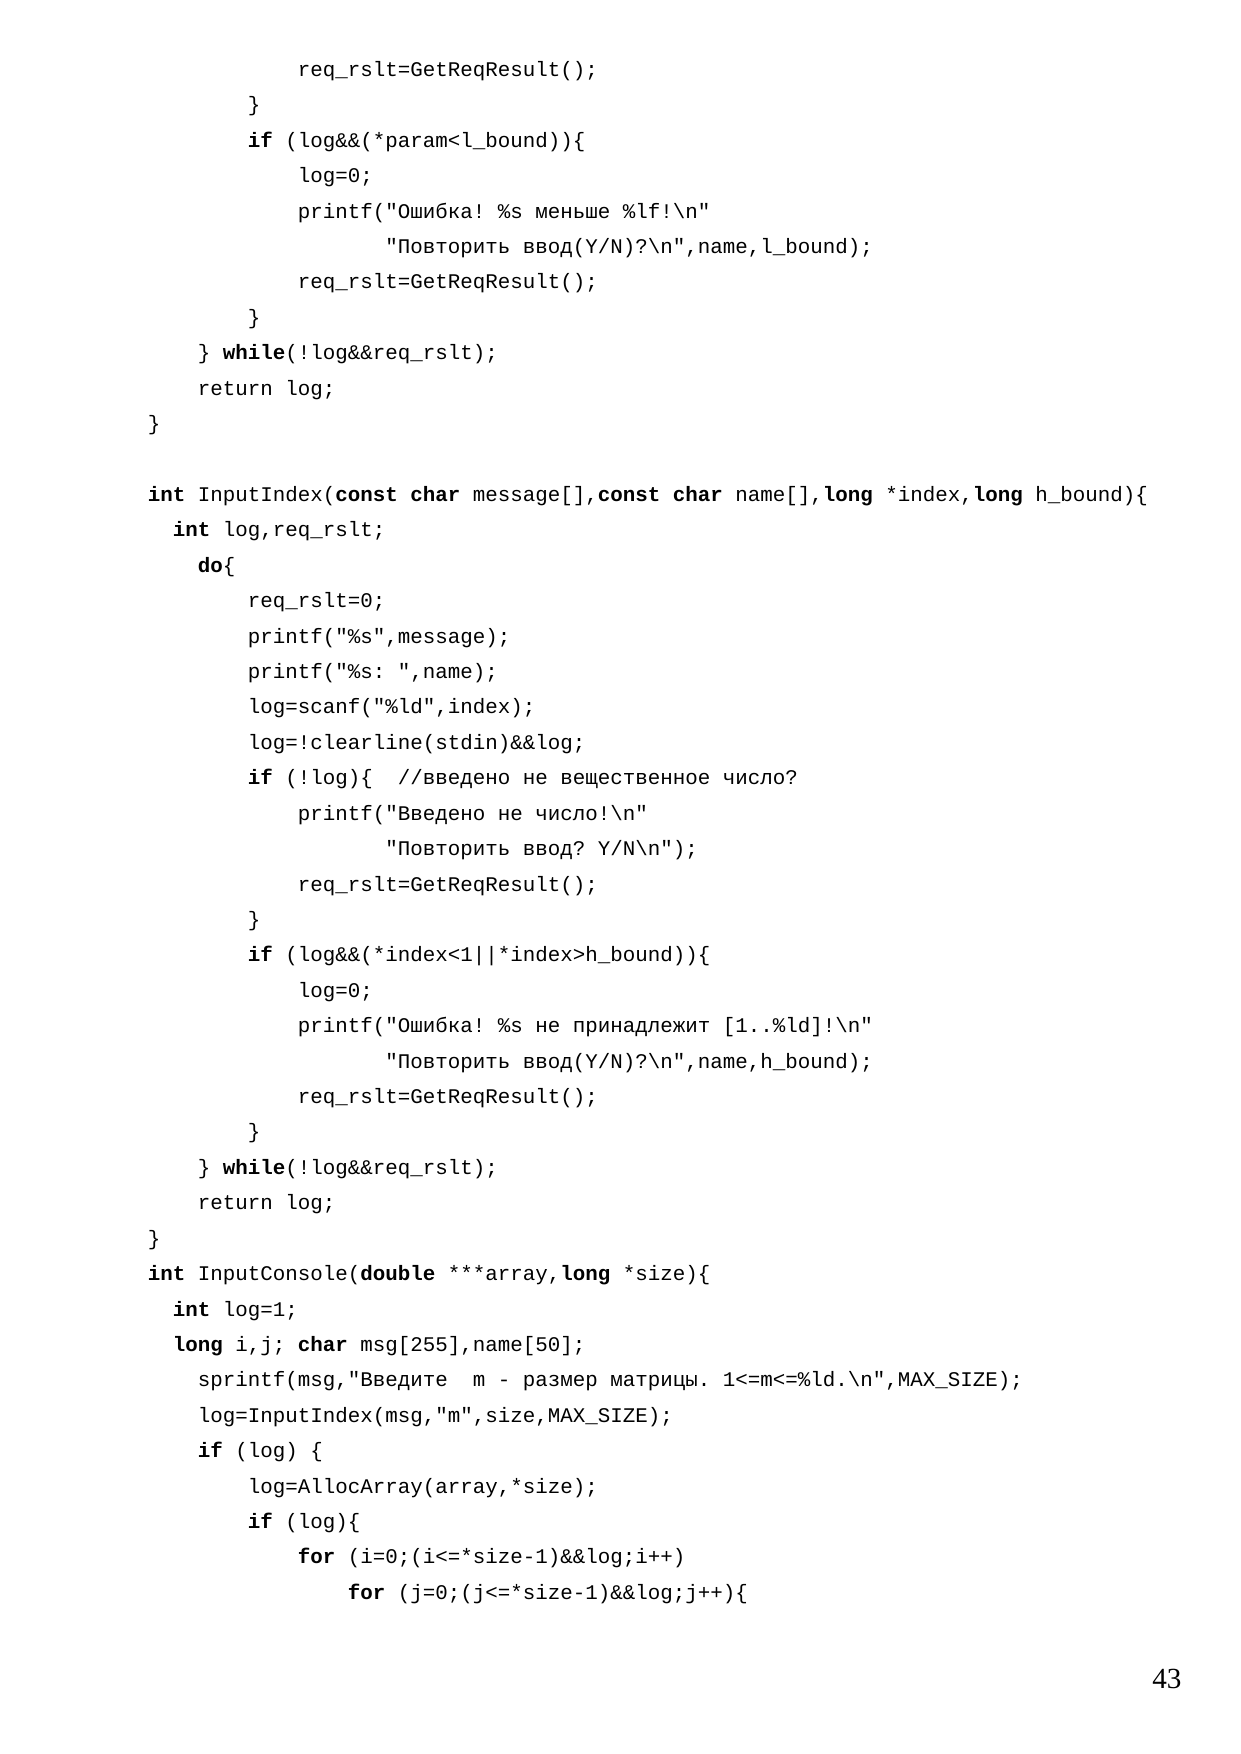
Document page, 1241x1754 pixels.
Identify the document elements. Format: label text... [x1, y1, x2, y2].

text } [148, 307, 1181, 331]
text log=0; [148, 980, 1181, 1003]
text } [148, 1122, 1181, 1145]
text } [148, 94, 1181, 118]
text printf("Ошибка! %s не принадлежит [1..%ld]!\n" [148, 1015, 1181, 1039]
text req_rslt=GetReqResult(); [148, 874, 1181, 897]
text if (log){ [148, 1511, 1181, 1535]
text log=InputIndex(msg,"m",size,MAX_SIZE); [148, 1405, 1181, 1428]
text return log; [148, 378, 1181, 401]
text return log; [148, 1192, 1181, 1216]
text if (log&&(*index<1||*index>h_bound)){ [148, 944, 1181, 968]
text "Повторить ввод(Y/N)?\n",name,l_bound); [148, 236, 1181, 260]
text } while(!log&&req_rslt); [148, 1157, 1181, 1181]
text int log,req_rslt; [148, 519, 1181, 543]
text req_rslt=0; [148, 590, 1181, 614]
text for (j=0;(j<=*size-1)&&log;j++){ [148, 1582, 1181, 1606]
text printf("%s: ",name); [148, 661, 1181, 685]
text for (i=0;(i<=*size-1)&&log;i++) [148, 1547, 1181, 1570]
text int InputConsole(double ***array,long *size){ [148, 1263, 1181, 1287]
text sprintf(msg,"Введите m - размер матрицы. 1<=m<=%ld.\n",MAX_SIZE); [148, 1369, 1181, 1393]
text log=0; [148, 165, 1181, 189]
text req_rslt=GetReqResult(); [148, 272, 1181, 295]
text "Повторить ввод? Y/N\n"); [148, 838, 1181, 862]
text int InputIndex(const char message[],const char name[],long *index,long h_bound){ [148, 484, 1181, 508]
text if (log&&(*param<l_bound)){ [148, 130, 1181, 153]
text do{ [148, 555, 1181, 578]
text printf("Ошибка! %s меньше %lf!\n" [148, 201, 1181, 224]
text if (log) { [148, 1440, 1181, 1464]
text log=!clearline(stdin)&&log; [148, 732, 1181, 756]
text } [148, 909, 1181, 933]
text log=scanf("%ld",index); [148, 697, 1181, 720]
text log=AllocArray(array,*size); [148, 1476, 1181, 1499]
text "Повторить ввод(Y/N)?\n",name,h_bound); [148, 1051, 1181, 1074]
text long i,j; char msg[255],name[50]; [148, 1334, 1181, 1358]
text req_rslt=GetReqResult(); [148, 59, 1181, 83]
text req_rslt=GetReqResult(); [148, 1086, 1181, 1110]
text } [148, 1228, 1181, 1251]
text } while(!log&&req_rslt); [148, 342, 1181, 366]
text if (!log){ //введено не вещественное число? [148, 767, 1181, 791]
text printf("Введено не число!\n" [148, 803, 1181, 826]
text printf("%s",message); [148, 626, 1181, 649]
text } [148, 413, 1181, 437]
text int log=1; [148, 1299, 1181, 1322]
